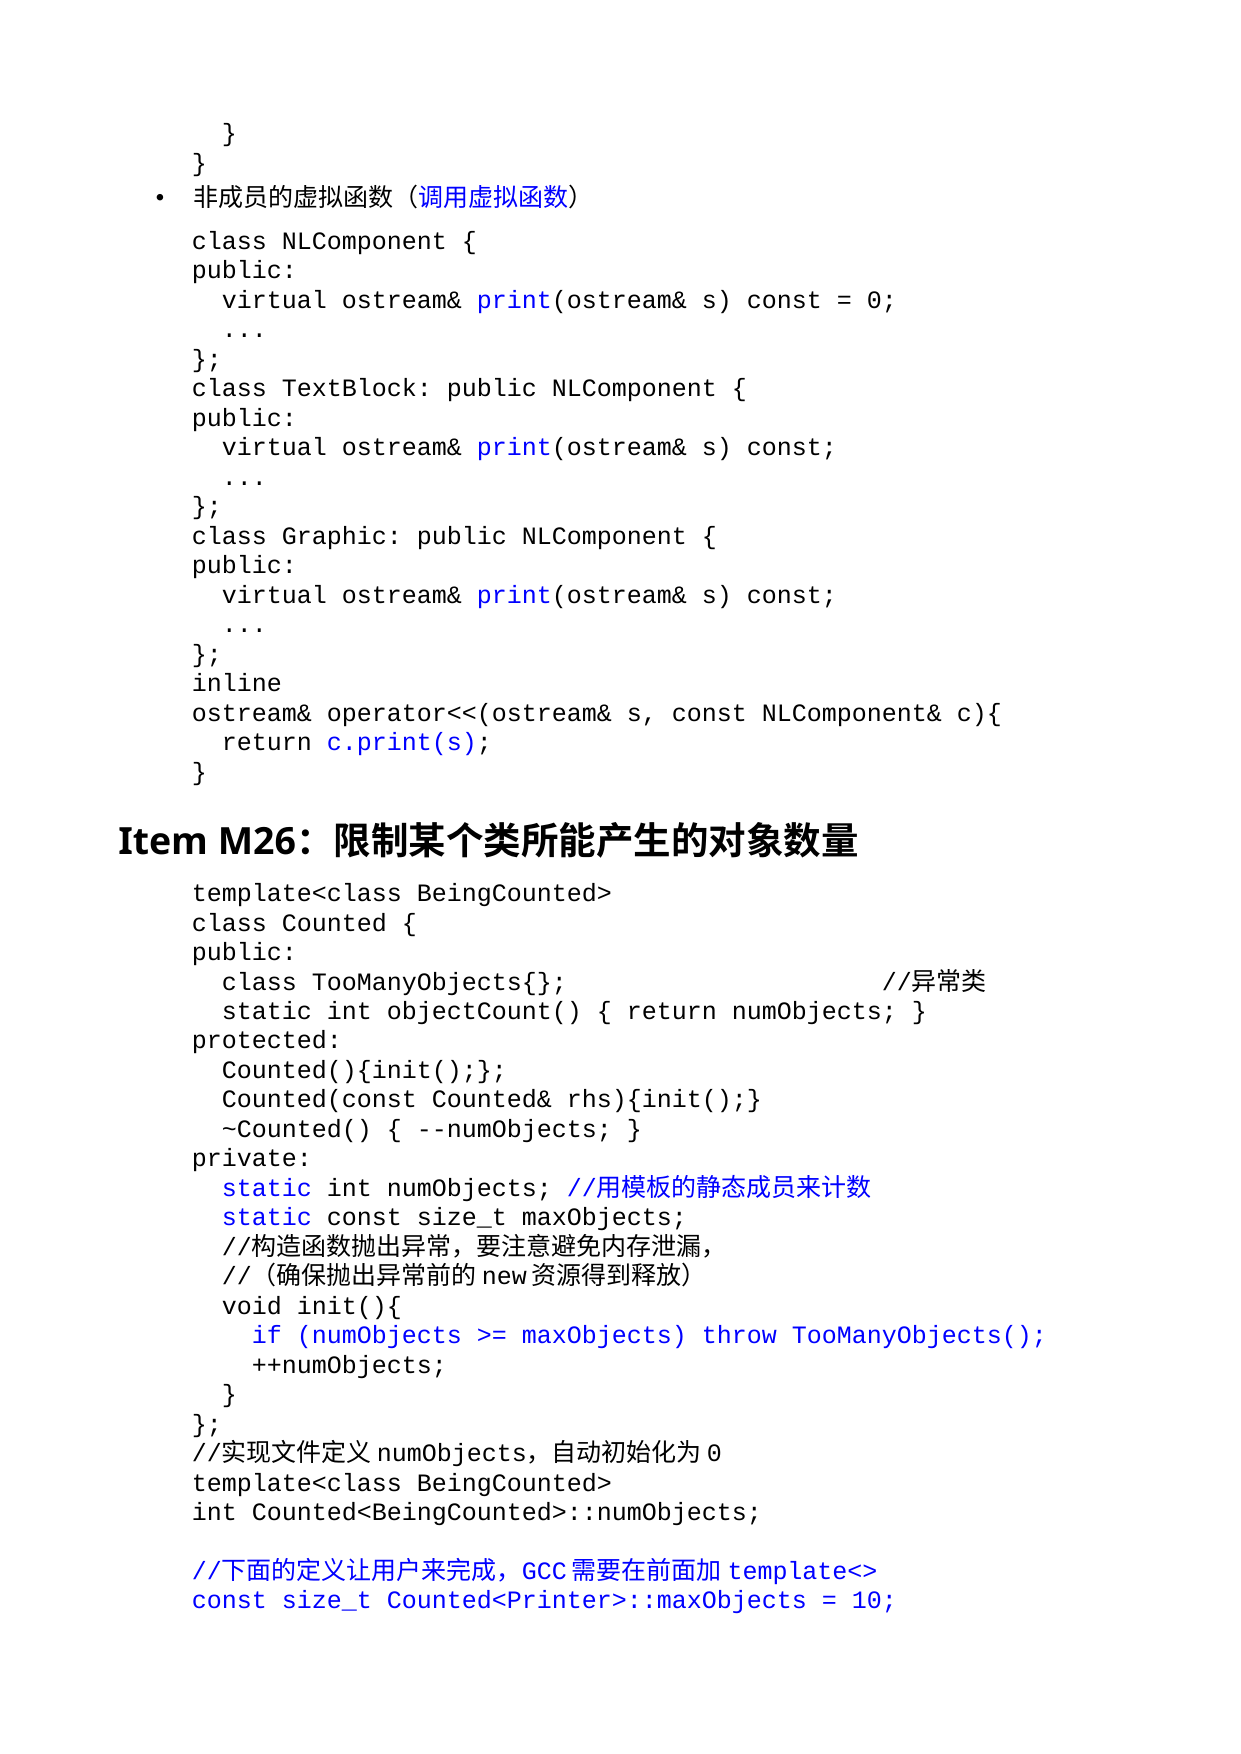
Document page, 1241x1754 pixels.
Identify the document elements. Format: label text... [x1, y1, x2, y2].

text public: [192, 403, 1122, 432]
text //实现文件定义numObjects，自动初始化为0 [192, 1438, 1122, 1467]
text const size_t Counted<Printer>::maxObjects = 10; [192, 1585, 1122, 1615]
text ... [192, 462, 1122, 491]
text private: [192, 1143, 1122, 1173]
text if (numObjects >= maxObjects) throw TooManyObjects(); [192, 1320, 1122, 1349]
text class TextBlock: public NLComponent { [192, 373, 1122, 403]
text static const size_t maxObjects; [192, 1202, 1122, 1232]
text }; [192, 1408, 1122, 1438]
text Counted(){init();}; [192, 1055, 1122, 1084]
text return c.print(s); [192, 727, 1122, 756]
text class Graphic: public NLComponent { [192, 521, 1122, 550]
text public: [192, 937, 1122, 966]
text ostream& operator<<(ostream& s, const NLComponent& c){ [192, 697, 1122, 727]
text inline [192, 668, 1122, 697]
text ++numObjects; [192, 1349, 1122, 1379]
text class TooManyObjects{}; //异常类 [192, 966, 1122, 996]
text //构造函数抛出异常，要注意避免内存泄漏， [192, 1232, 1122, 1261]
text static int objectCount() { return numObjects; } [192, 996, 1122, 1025]
text template<class BeingCounted> [192, 1467, 1122, 1497]
text //下面的定义让用户来完成，GCC需要在前面加 template<> [192, 1556, 1122, 1585]
text }; [192, 638, 1122, 668]
text //（确保抛出异常前的new资源得到释放） [192, 1261, 1122, 1291]
text } [192, 756, 1122, 786]
text ~Counted() { --numObjects; } [192, 1114, 1122, 1143]
text protected: [192, 1025, 1122, 1055]
text } [192, 148, 1122, 177]
text Counted(const Counted& rhs){init();} [192, 1084, 1122, 1114]
text class Counted { [192, 907, 1122, 937]
text int Counted<BeingCounted>::numObjects; [192, 1497, 1122, 1526]
text } [192, 118, 1122, 148]
text } [192, 1379, 1122, 1408]
subtitle Item M26：限制某个类所能产生的对象数量 [118, 811, 1122, 865]
text virtual ostream& print(ostream& s) const; [192, 579, 1122, 609]
list 非成员的虚拟函数（调用虚拟函数） [156, 177, 1122, 213]
text class NLComponent { [192, 226, 1122, 255]
text }; [192, 344, 1122, 373]
text virtual ostream& print(ostream& s) const = 0; [192, 285, 1122, 314]
text void init(){ [192, 1291, 1122, 1320]
text ... [192, 314, 1122, 344]
text public: [192, 255, 1122, 285]
text virtual ostream& print(ostream& s) const; [192, 432, 1122, 462]
text static int numObjects; //用模板的静态成员来计数 [192, 1173, 1122, 1202]
text ... [192, 609, 1122, 638]
text template<class BeingCounted> [192, 878, 1122, 907]
text public: [192, 550, 1122, 579]
text }; [192, 491, 1122, 521]
